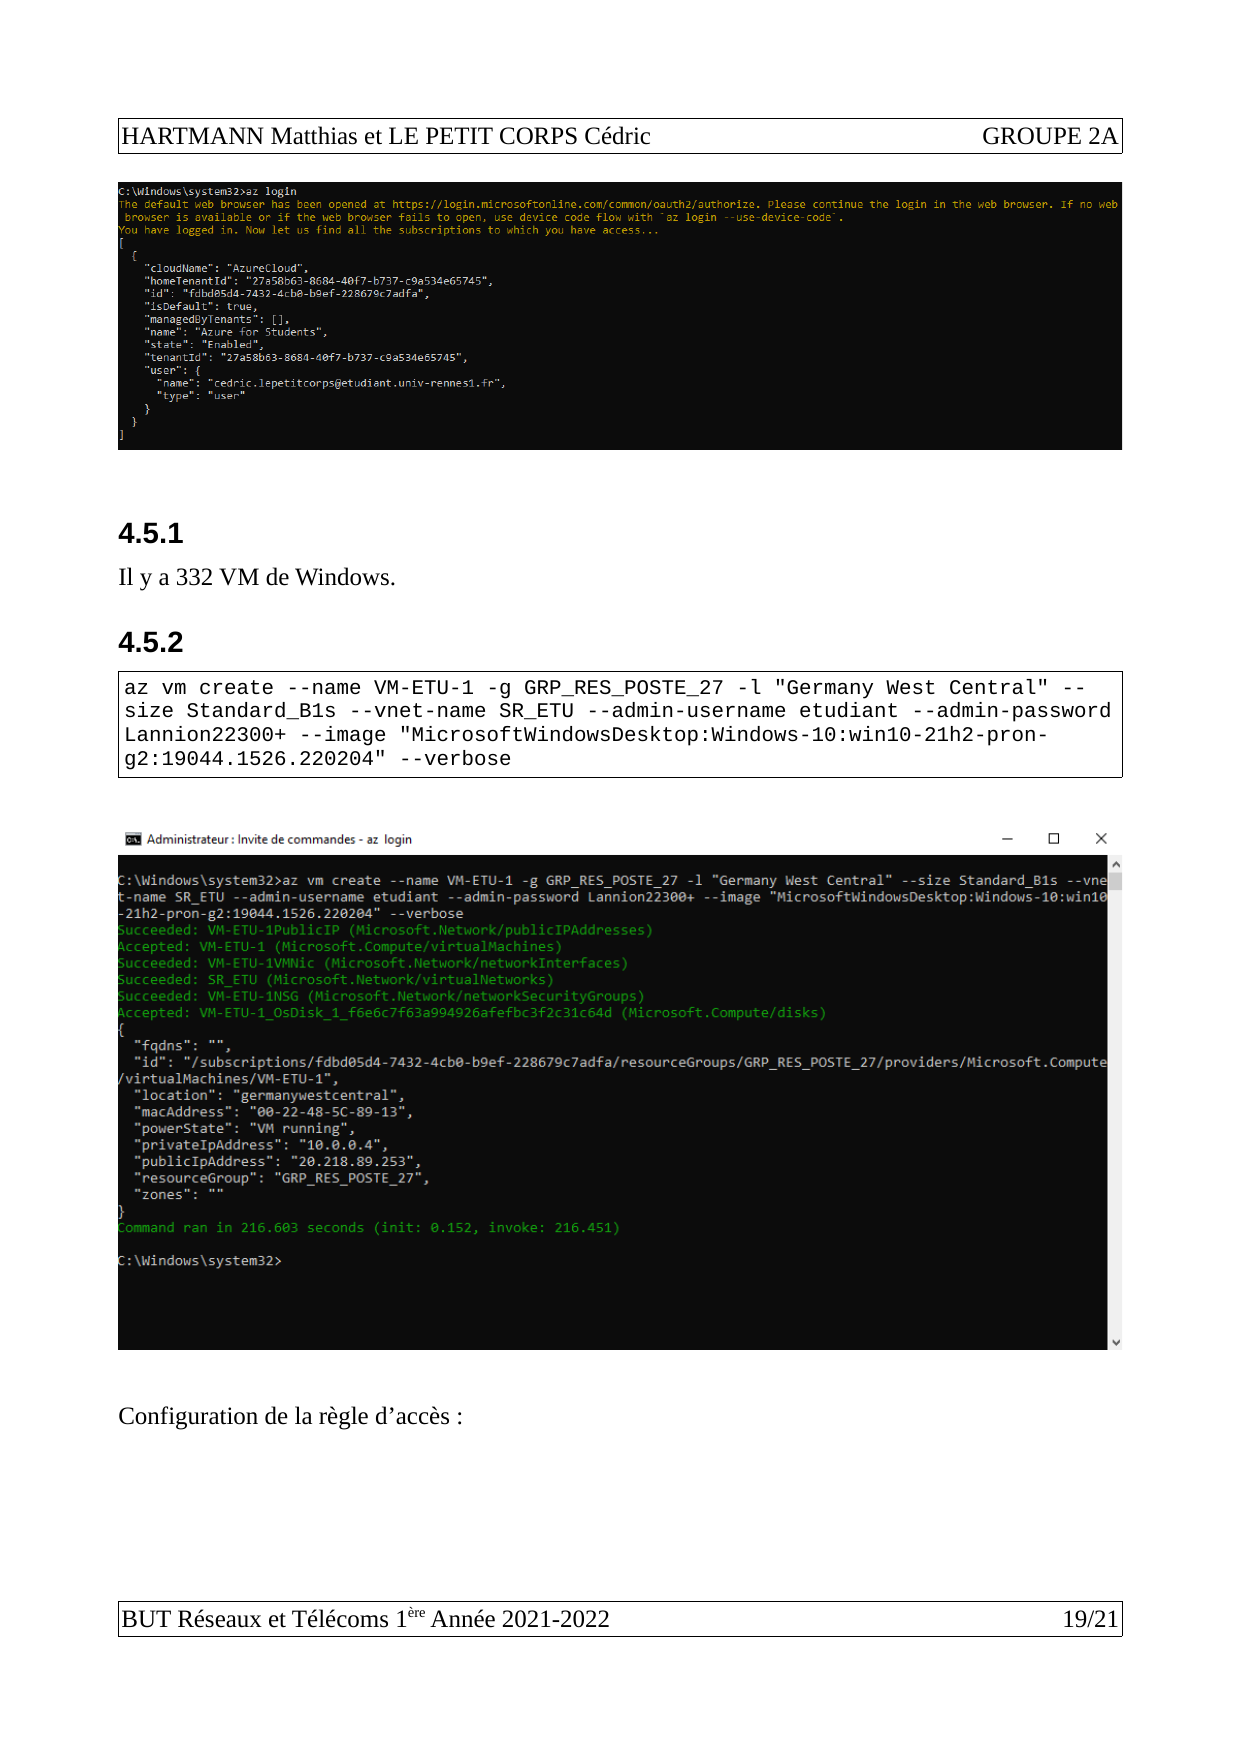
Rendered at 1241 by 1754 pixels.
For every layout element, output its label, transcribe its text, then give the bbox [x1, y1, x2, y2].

table_header az vm create --name VM-ETU-1 -g GRP_RES_POSTE_27 -l "Germany West Central" --size Standard_B1s --vnet-name SR_ETU --admin-username etudiant --admin-password Lannion22300+ --image "MicrosoftWindowsDesktop:Windows-10:win10-21h2-pron-g2:19044.1526.220204" --verbose [119, 672, 1122, 777]
subtitle 4.5.2 [118, 624, 1122, 658]
subtitle 4.5.1 [118, 516, 1122, 550]
text Il y a 332 VM de Windows. [118, 562, 1122, 591]
text Configuration de la règle d’accès : [118, 1401, 1122, 1430]
picture [118, 824, 1123, 1350]
picture [118, 182, 1123, 450]
